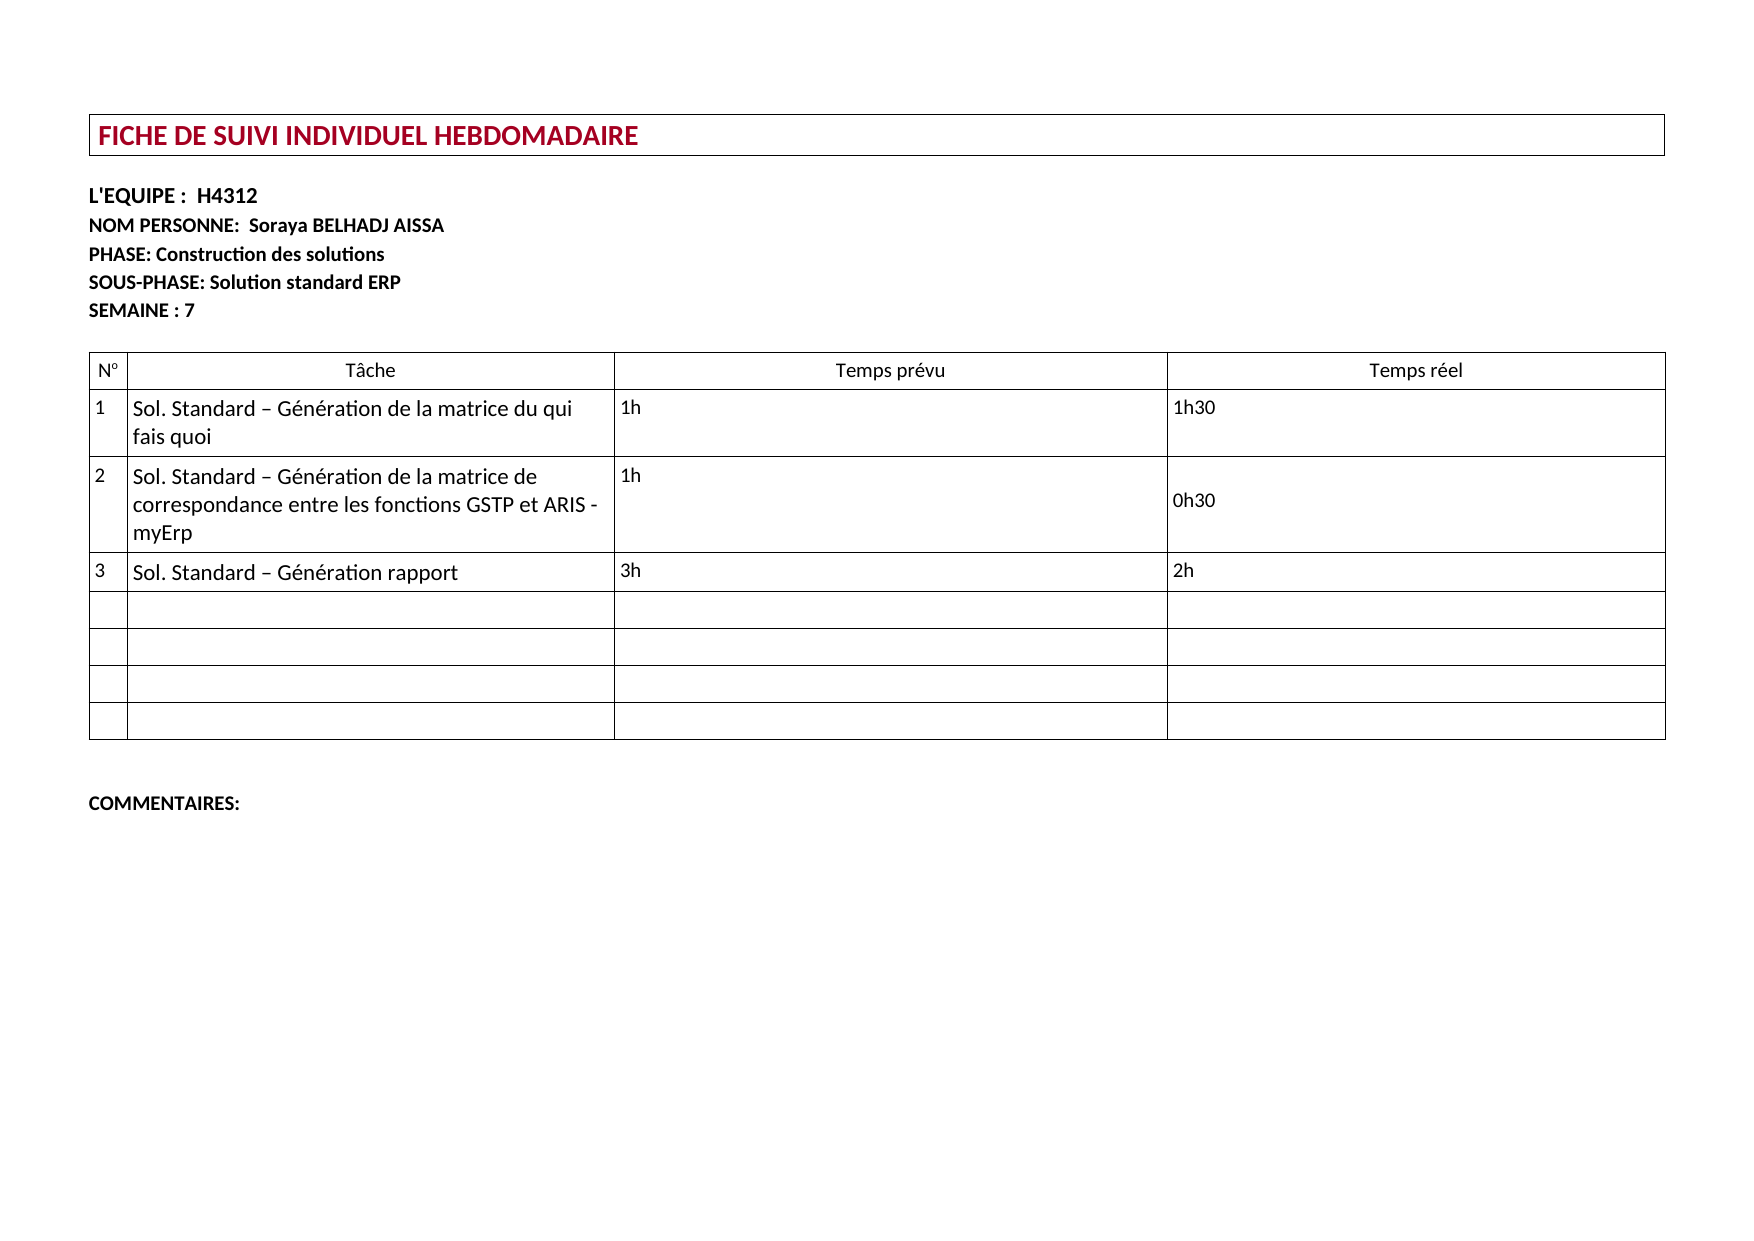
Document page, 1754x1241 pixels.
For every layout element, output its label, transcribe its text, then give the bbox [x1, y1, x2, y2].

table_cell 1h [615, 457, 1167, 552]
table_cell [615, 629, 1167, 665]
table_cell Sol. Standard – Génération rapport [128, 553, 614, 591]
table_cell [1168, 629, 1665, 665]
table_cell [615, 703, 1167, 739]
text PHASE: Construction des solutions [89, 241, 1665, 266]
text NOM PERSONNE: Soraya BELHADJ AISSA [89, 212, 1665, 238]
table_cell [1168, 592, 1665, 628]
table_header No [90, 353, 127, 388]
table_cell 1 [90, 390, 127, 456]
text FICHE DE SUIVI INDIVIDUEL HEBDOMADAIRE [90, 115, 1664, 155]
table_cell 3h [615, 553, 1167, 591]
table_cell 1h30 [1168, 390, 1665, 456]
table_cell [90, 703, 127, 739]
table_cell [90, 592, 127, 628]
table_cell Sol. Standard – Génération de la matrice du qui fais quoi [128, 390, 614, 456]
table_cell 3 [90, 553, 127, 591]
table_cell [615, 666, 1167, 702]
table_header Temps prévu [615, 353, 1167, 388]
table_cell [128, 666, 614, 702]
table_cell [128, 592, 614, 628]
table_cell Sol. Standard – Génération de la matrice de correspondance entre les fonctions GSTP et ARIS - myErp [128, 457, 614, 552]
table_cell 2h [1168, 553, 1665, 591]
table_cell [90, 629, 127, 665]
table_header Tâche [128, 353, 614, 388]
table_cell [1168, 703, 1665, 739]
table_header Temps réel [1168, 353, 1665, 388]
table_cell [1168, 666, 1665, 702]
table_cell 1h [615, 390, 1167, 456]
table_cell [90, 666, 127, 702]
text COMMENTAIRES: [89, 790, 1665, 816]
text SOUS-PHASE: Solution standard ERP [89, 269, 1665, 295]
text SEMAINE : 7 [89, 298, 1665, 323]
table_cell 0h30 [1168, 457, 1665, 552]
table_cell 2 [90, 457, 127, 552]
table_cell [128, 703, 614, 739]
table_cell [615, 592, 1167, 628]
table_cell [128, 629, 614, 665]
text L'EQUIPE : H4312 [89, 181, 1665, 209]
